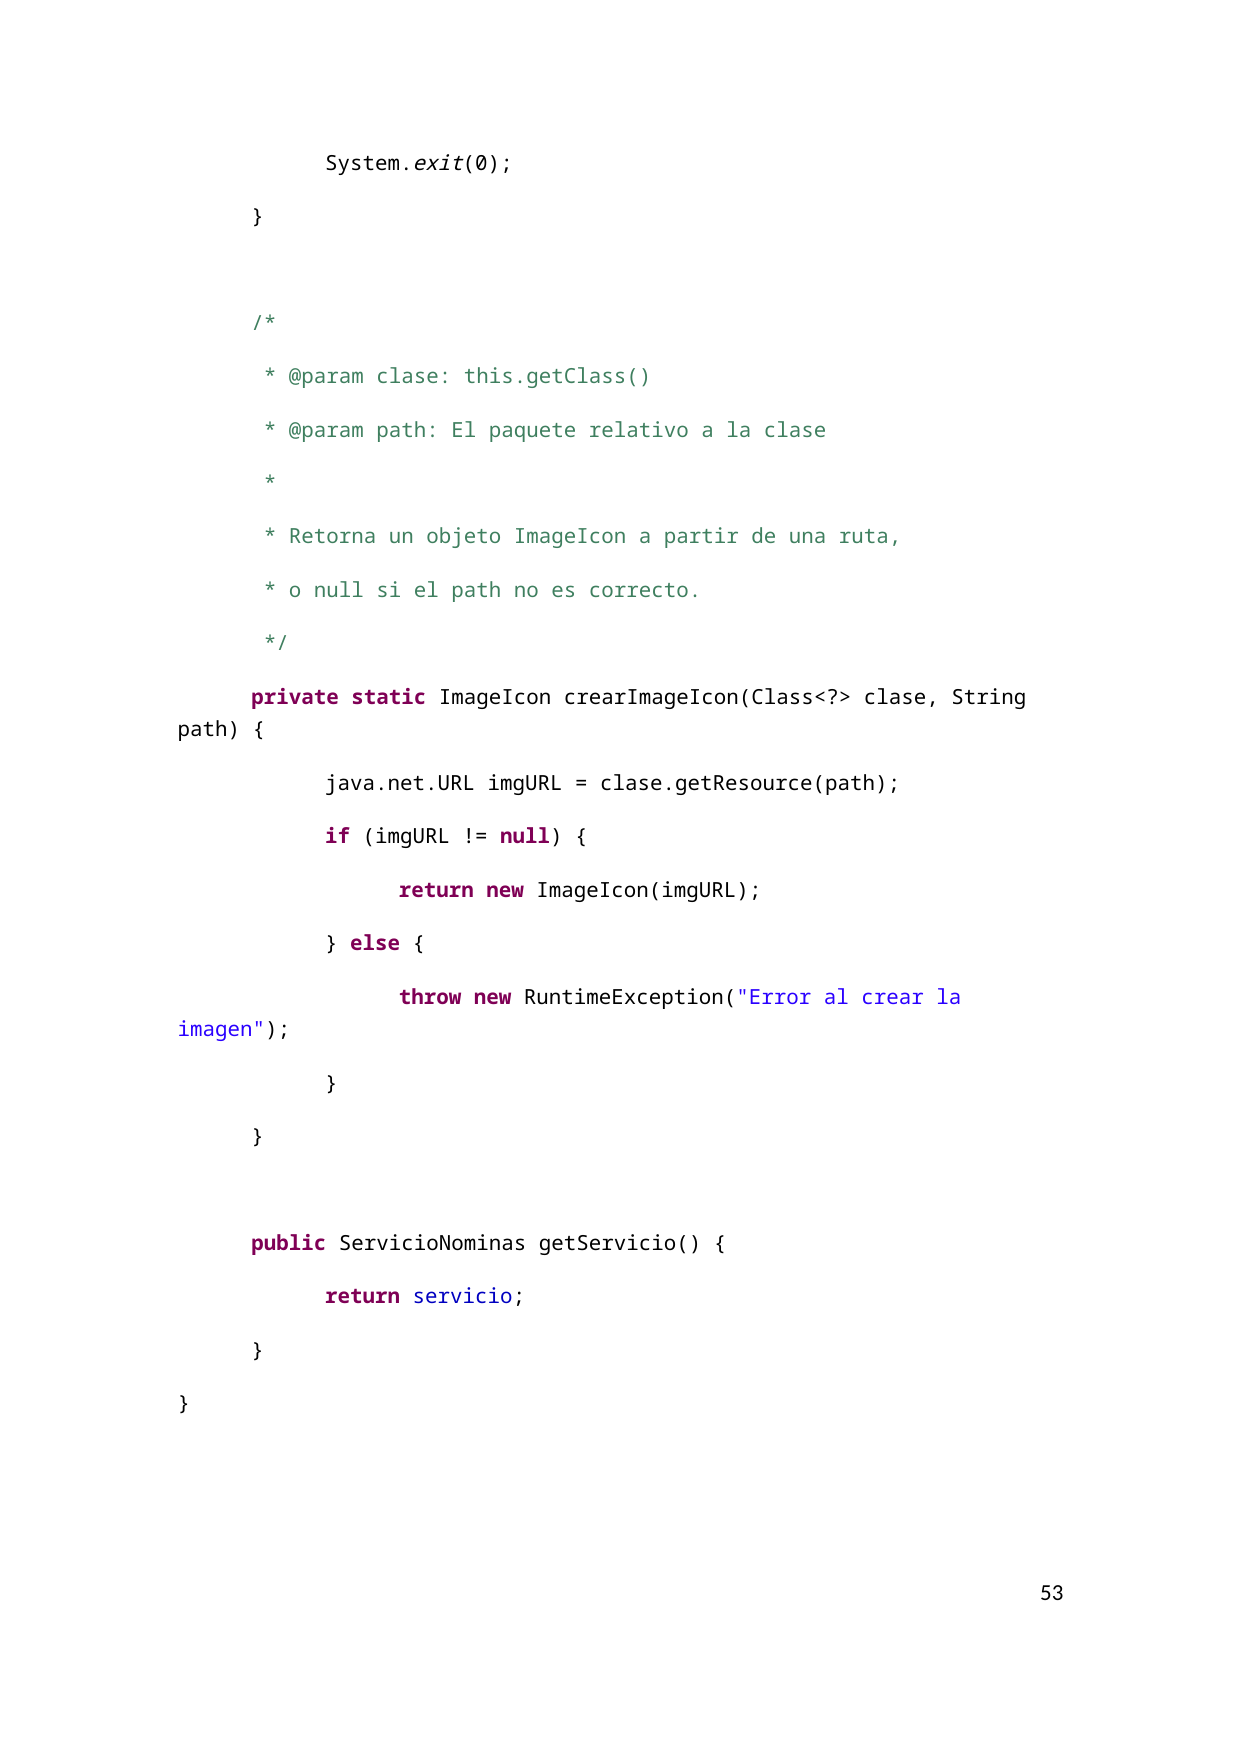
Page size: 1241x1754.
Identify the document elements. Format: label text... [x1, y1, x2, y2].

text } [177, 1121, 1063, 1150]
text java.net.URL imgURL = clase.getResource(path); [177, 768, 1063, 796]
text private static ImageIcon crearImageIcon(Class<?> clase, String path) { [177, 682, 1063, 743]
text public ServicioNominas getServicio() { [177, 1228, 1063, 1257]
text * [177, 468, 1063, 497]
text if (imgURL != null) { [177, 821, 1063, 850]
text } [177, 1335, 1063, 1363]
text throw new RuntimeException("Error al crear la imagen"); [177, 982, 1063, 1043]
text */ [177, 628, 1063, 657]
text return servicio; [177, 1282, 1063, 1310]
text } else { [177, 928, 1063, 957]
text System.exit(0); [177, 148, 1063, 176]
text * o null si el path no es correcto. [177, 575, 1063, 603]
text } [177, 1068, 1063, 1096]
text /* [177, 308, 1063, 336]
text } [177, 1388, 1063, 1417]
text } [177, 201, 1063, 229]
text return new ImageIcon(imgURL); [177, 875, 1063, 903]
text * Retorna un objeto ImageIcon a partir de una ruta, [177, 522, 1063, 550]
text * @param clase: this.getClass() [177, 361, 1063, 390]
text * @param path: El paquete relativo a la clase [177, 415, 1063, 443]
